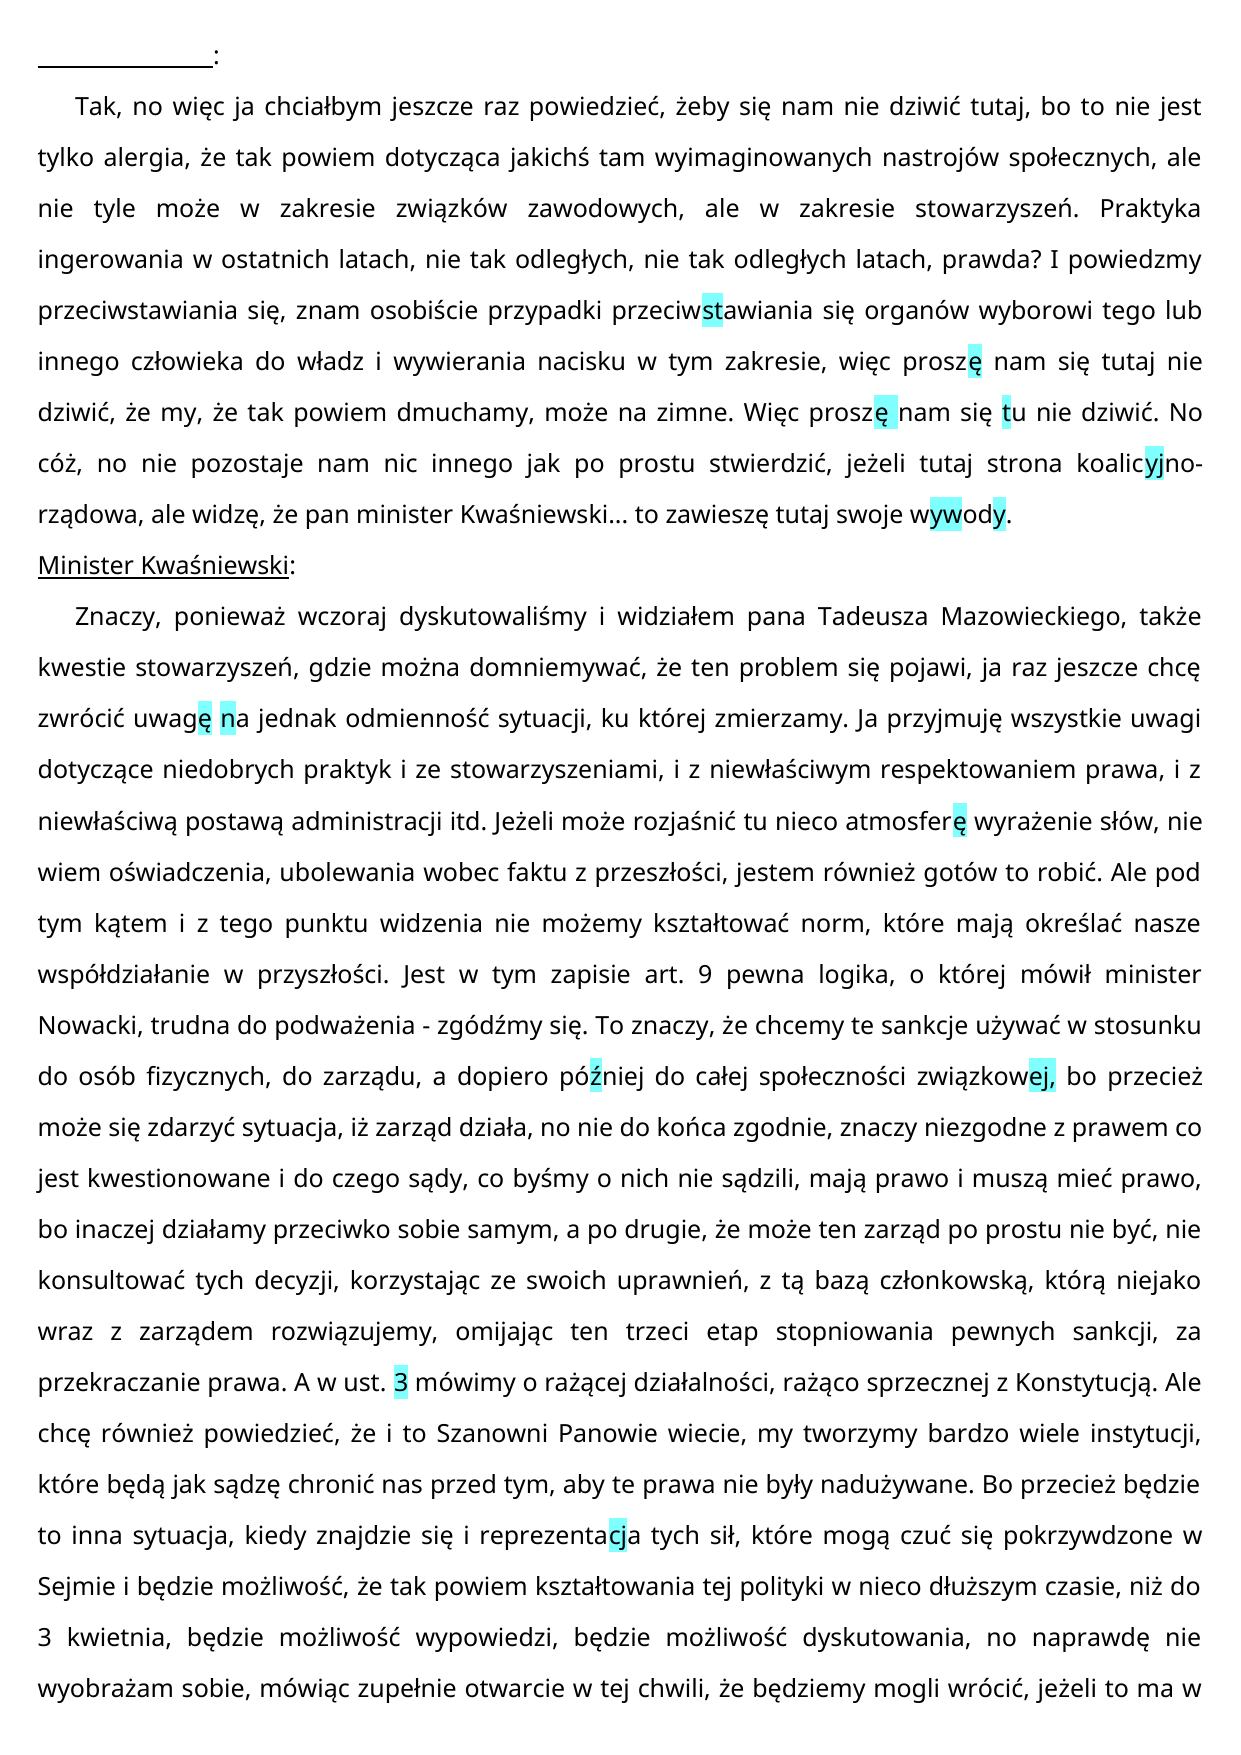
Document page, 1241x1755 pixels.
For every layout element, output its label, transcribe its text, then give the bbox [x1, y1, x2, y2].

text Minister Kwaśniewski: [37, 548, 1203, 582]
text Znaczy, ponieważ wczoraj dyskutowaliśmy i widziałem pana Tadeusza Mazowieckiego, także kwestie stowarzyszeń, gdzie można domniemywać, że ten problem się pojawi, ja raz jeszcze chcę zwrócić uwagę na jednak odmienność sytuacji, ku której zmierzamy. Ja przyjmuję wszystkie uwagi dotyczące niedobrych praktyk i ze stowarzyszeniami, i z niewłaściwym respektowaniem prawa, i z niewłaściwą postawą administracji itd. Jeżeli może rozjaśnić tu nieco atmosferę wyrażenie słów, nie wiem oświadczenia, ubolewania wobec faktu z przeszłości, jestem również gotów to robić. Ale pod tym kątem i z tego punktu widzenia nie możemy kształtować norm, które mają określać nasze współdziałanie w przyszłości. Jest w tym zapisie art. 9 pewna logika, o której mówił minister Nowacki, trudna do podważenia - zgódźmy się. To znaczy, że chcemy te sankcje używać w stosunku do osób fizycznych, do zarządu, a dopiero później do całej społeczności związkowej, bo przecież może się zdarzyć sytuacja, iż zarząd działa, no nie do końca zgodnie, znaczy niezgodne z prawem co jest kwestionowane i do czego sądy, co byśmy o nich nie sądzili, mają prawo i muszą mieć prawo, bo inaczej działamy przeciwko sobie samym, a po drugie, że może ten zarząd po prostu nie być, nie konsultować tych decyzji, korzystając ze swoich uprawnień, z tą bazą członkowską, którą niejako wraz z zarządem rozwiązujemy, omijając ten trzeci etap stopniowania pewnych sankcji, za przekraczanie prawa. A w ust. 3 mówimy o rażącej działalności, rażąco sprzecznej z Konstytucją. Ale chcę również powiedzieć, że i to Szanowni Panowie wiecie, my tworzymy bardzo wiele instytucji, które będą jak sądzę chronić nas przed tym, aby te prawa nie były nadużywane. Bo przecież będzie to inna sytuacja, kiedy znajdzie się i reprezentacja tych sił, które mogą czuć się pokrzywdzone w Sejmie i będzie możliwość, że tak powiem kształtowania tej polityki w nieco dłuższym czasie, niż do 3 kwietnia, będzie możliwość wypowiedzi, będzie możliwość dyskutowania, no naprawdę nie wyobrażam sobie, mówiąc zupełnie otwarcie w tej chwili, że będziemy mogli wrócić, jeżeli to ma w [37, 599, 1203, 1705]
text : [37, 37, 1203, 72]
text Tak, no więc ja chciałbym jeszcze raz powiedzieć, żeby się nam nie dziwić tutaj, bo to nie jest tylko alergia, że tak powiem dotycząca jakichś tam wyimaginowanych nastrojów społecznych, ale nie tyle może w zakresie związków zawodowych, ale w zakresie stowarzyszeń. Praktyka ingerowania w ostatnich latach, nie tak odległych, nie tak odległych latach, prawda? I powiedzmy przeciwstawiania się, znam osobiście przypadki przeciwstawiania się organów wyborowi tego lub innego człowieka do władz i wywierania nacisku w tym zakresie, więc proszę nam się tutaj nie dziwić, że my, że tak powiem dmuchamy, może na zimne. Więc proszę nam się tu nie dziwić. No cóż, no nie pozostaje nam nic innego jak po prostu stwierdzić, jeżeli tutaj strona koalicyjno-rządowa, ale widzę, że pan minister Kwaśniewski... to zawieszę tutaj swoje wywody. [37, 88, 1203, 531]
